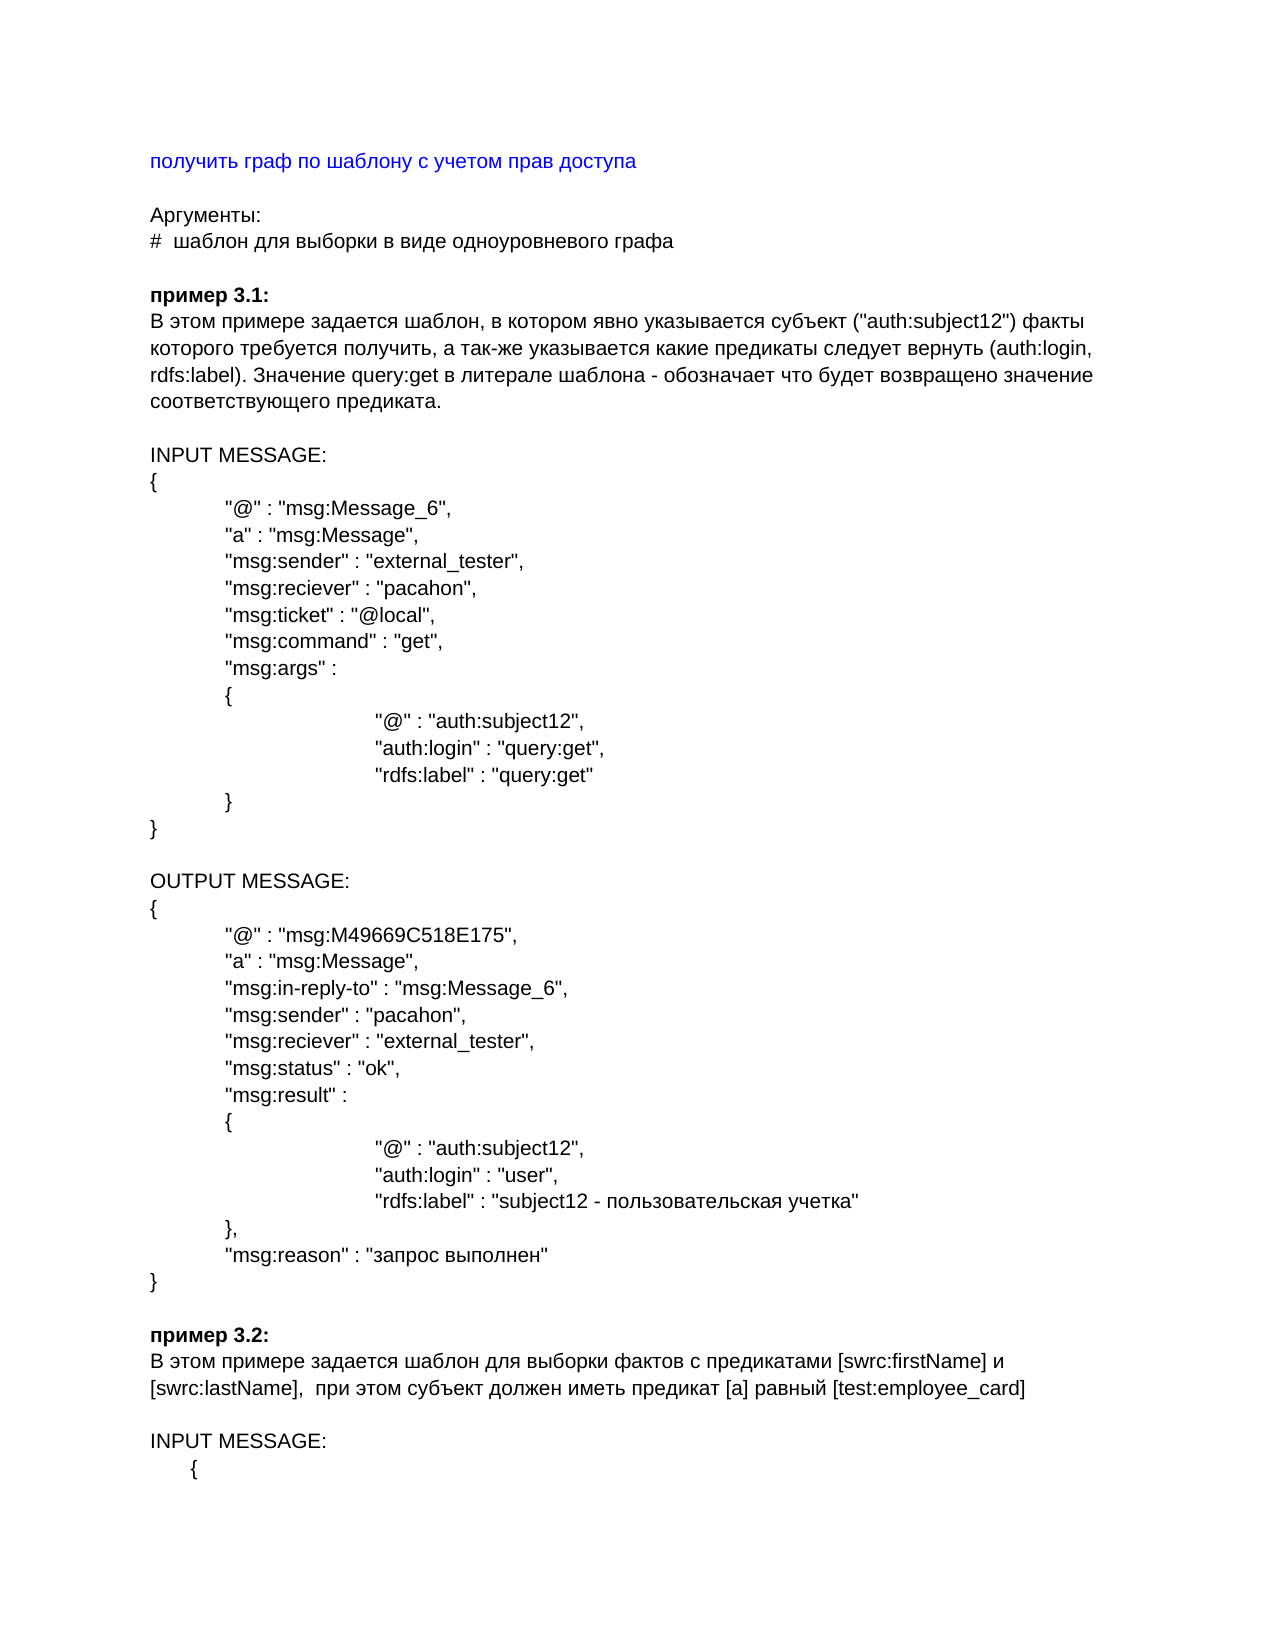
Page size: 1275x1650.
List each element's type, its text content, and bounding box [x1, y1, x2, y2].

text получить граф по шаблону с учетом прав доступа [150, 150, 1125, 173]
text INPUT MESSAGE: [150, 1430, 1125, 1453]
text "msg:sender" : "external_tester", [150, 550, 1125, 573]
text "msg:reason" : "запрос выполнен" [150, 1243, 1125, 1267]
text { [150, 1457, 1125, 1480]
text "rdfs:label" : "subject12 - пользовательская учетка" [150, 1190, 1125, 1213]
text "a" : "msg:Message", [150, 950, 1125, 973]
text "msg:reciever" : "external_tester", [150, 1030, 1125, 1053]
text В этом примере задается шаблон, в котором явно указывается субъект ("auth:subject12") факты которого требуется получить, а так-же указывается какие предикаты следует вернуть (auth:login, rdfs:label). Значение query:get в литерале шаблона - обозначает что будет возвращено значение соответствующего предиката. [150, 310, 1125, 413]
text "msg:sender" : "pacahon", [150, 1003, 1125, 1027]
text пример 3.2: [150, 1323, 1125, 1347]
text "@" : "auth:subject12", [150, 1137, 1125, 1160]
text пример 3.1: [150, 283, 1125, 307]
text "a" : "msg:Message", [150, 523, 1125, 547]
text "rdfs:label" : "query:get" [150, 763, 1125, 787]
text { [150, 897, 1125, 920]
text "msg:args" : [150, 657, 1125, 680]
text "msg:ticket" : "@local", [150, 603, 1125, 627]
text "msg:status" : "ok", [150, 1057, 1125, 1080]
text INPUT MESSAGE: [150, 443, 1125, 467]
text } [150, 1270, 1125, 1293]
text # шаблон для выборки в виде одноуровневого графа [150, 230, 1125, 253]
text Аргументы: [150, 203, 1125, 227]
text } [150, 790, 1125, 813]
text }, [150, 1217, 1125, 1240]
text "auth:login" : "user", [150, 1163, 1125, 1187]
text { [150, 1110, 1125, 1133]
text "msg:result" : [150, 1083, 1125, 1107]
text "msg:reciever" : "pacahon", [150, 577, 1125, 600]
text В этом примере задается шаблон для выборки фактов с предикатами [swrc:firstName] и [swrc:lastName], при этом субъект должен иметь предикат [a] равный [test:employee_card] [150, 1350, 1125, 1400]
text "@" : "auth:subject12", [150, 710, 1125, 733]
text "msg:command" : "get", [150, 630, 1125, 653]
text "@" : "msg:M49669C518E175", [150, 923, 1125, 947]
text { [150, 470, 1125, 493]
text "@" : "msg:Message_6", [150, 497, 1125, 520]
text "msg:in-reply-to" : "msg:Message_6", [150, 977, 1125, 1000]
text } [150, 817, 1125, 840]
text OUTPUT MESSAGE: [150, 870, 1125, 893]
text { [150, 683, 1125, 707]
text "auth:login" : "query:get", [150, 737, 1125, 760]
